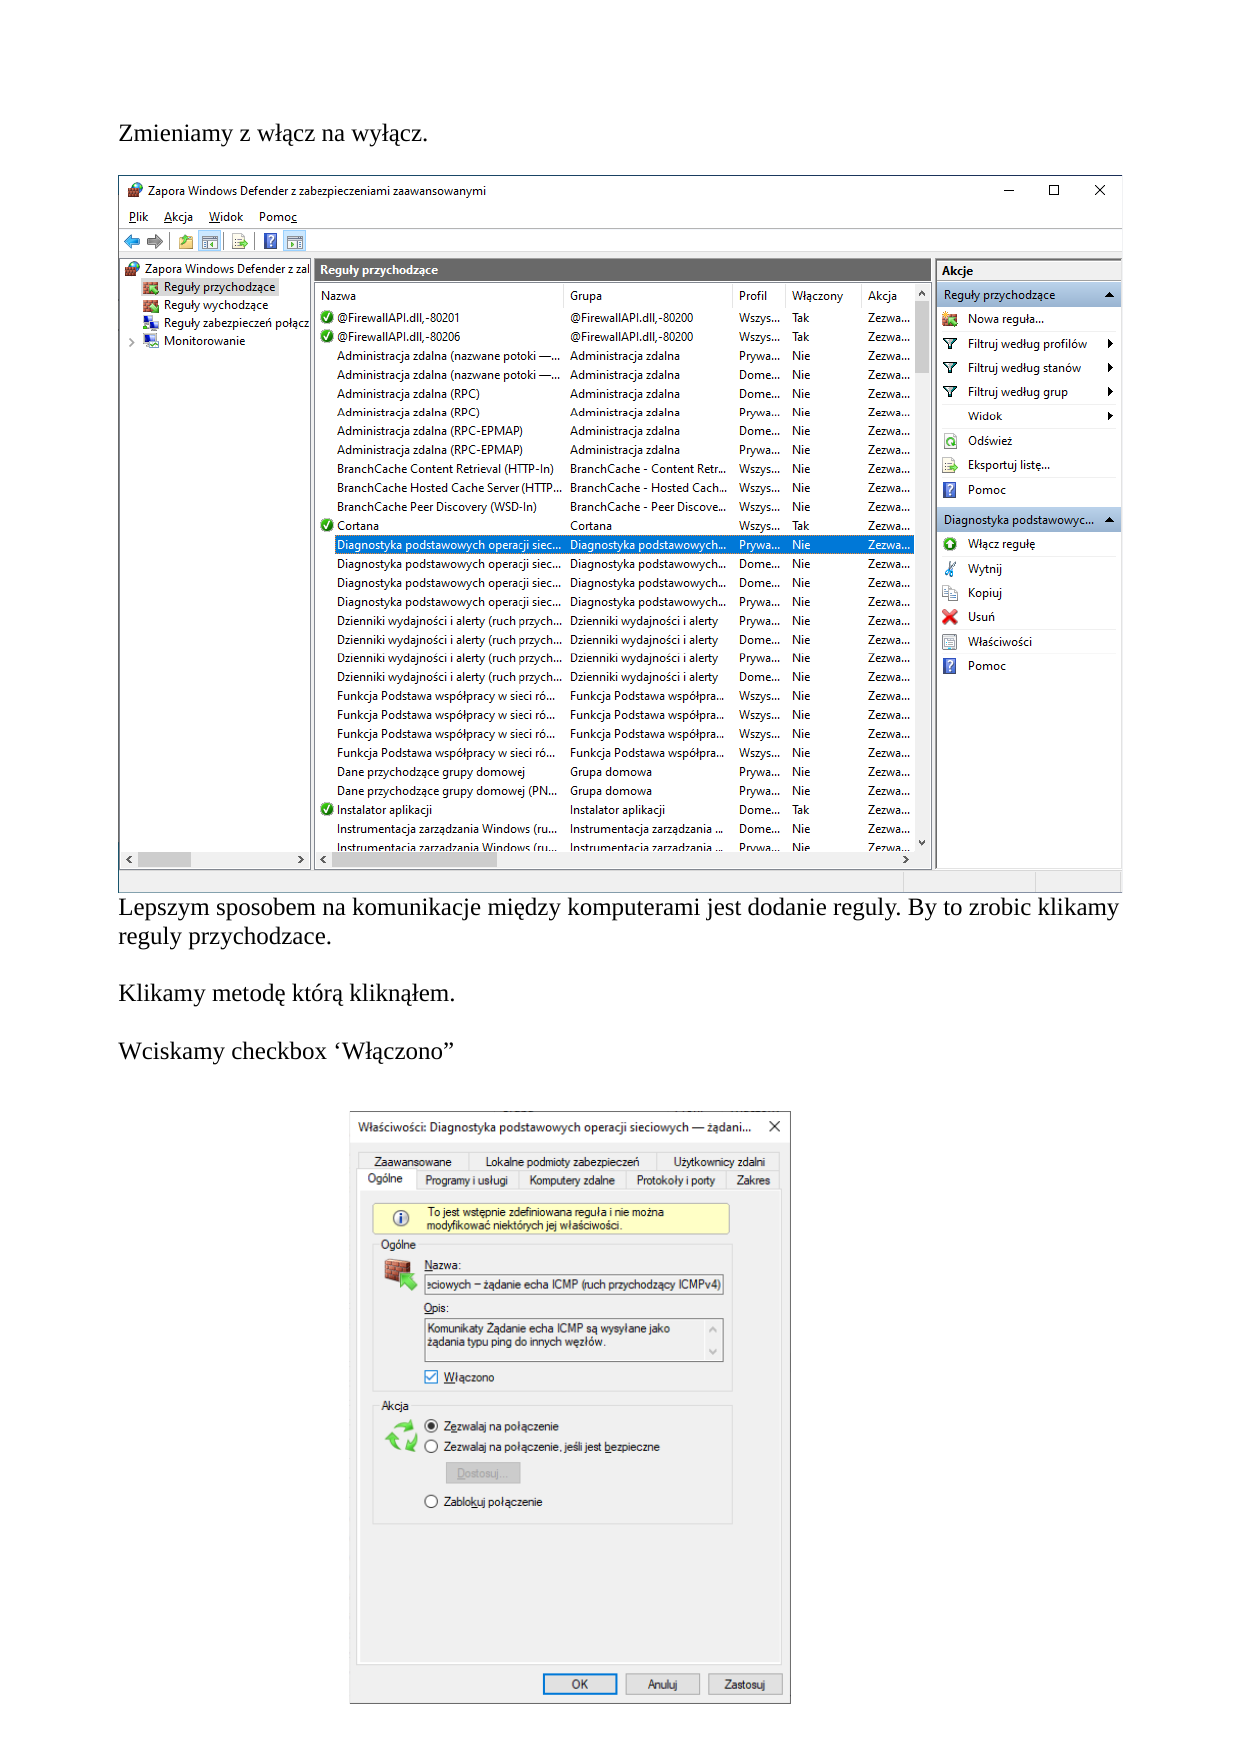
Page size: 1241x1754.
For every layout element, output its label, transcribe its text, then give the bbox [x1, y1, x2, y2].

text Lepszym sposobem na komunikacje między komputerami jest dodanie reguly. By to zrobic klikamy reguly przychodzace. [118, 893, 1122, 950]
picture [349, 1111, 791, 1704]
text Klikamy metodę którą kliknąłem. [118, 978, 1122, 1007]
picture [118, 175, 1123, 893]
text Zmieniamy z włącz na wyłącz. [118, 118, 1122, 147]
text Wciskamy checkbox ‘Włączono” [118, 1036, 1122, 1065]
